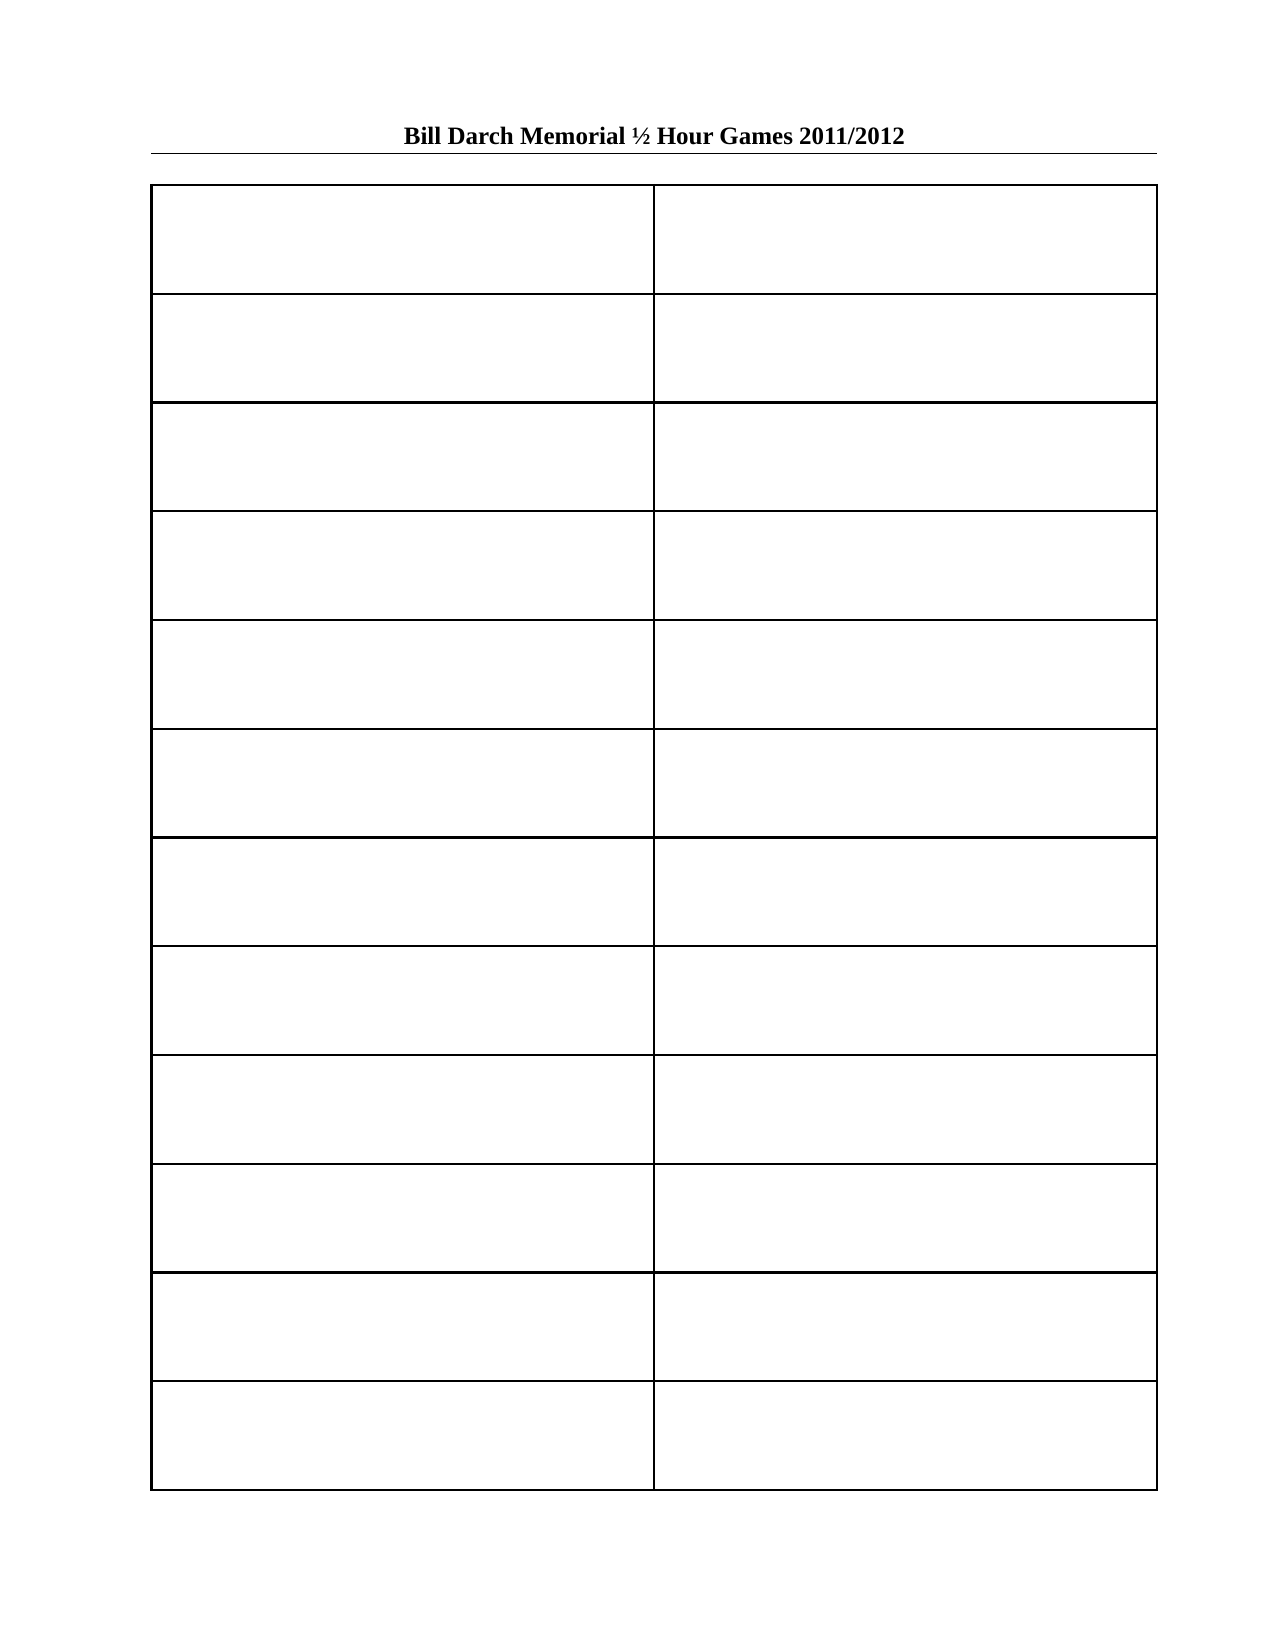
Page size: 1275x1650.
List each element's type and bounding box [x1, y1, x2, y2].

table_cell [655, 621, 1156, 728]
table_cell [153, 730, 653, 836]
table_cell [655, 730, 1156, 836]
table_cell [153, 839, 653, 945]
table_cell [655, 947, 1156, 1054]
table_cell [153, 947, 653, 1054]
table_cell [153, 295, 653, 401]
table_cell [153, 621, 653, 728]
table_header [655, 186, 1156, 293]
table_cell [153, 1274, 653, 1380]
table_cell [655, 404, 1156, 510]
table_cell [655, 512, 1156, 619]
table_cell [655, 839, 1156, 945]
table_cell [655, 1274, 1156, 1380]
table_cell [153, 512, 653, 619]
table_cell [655, 1056, 1156, 1163]
table_cell [655, 1382, 1156, 1489]
table_cell [153, 404, 653, 510]
table_cell [655, 1165, 1156, 1271]
table_cell [153, 1165, 653, 1271]
table_cell [153, 1056, 653, 1163]
table_cell [655, 295, 1156, 401]
table_header [153, 186, 653, 293]
table_cell [153, 1382, 653, 1489]
